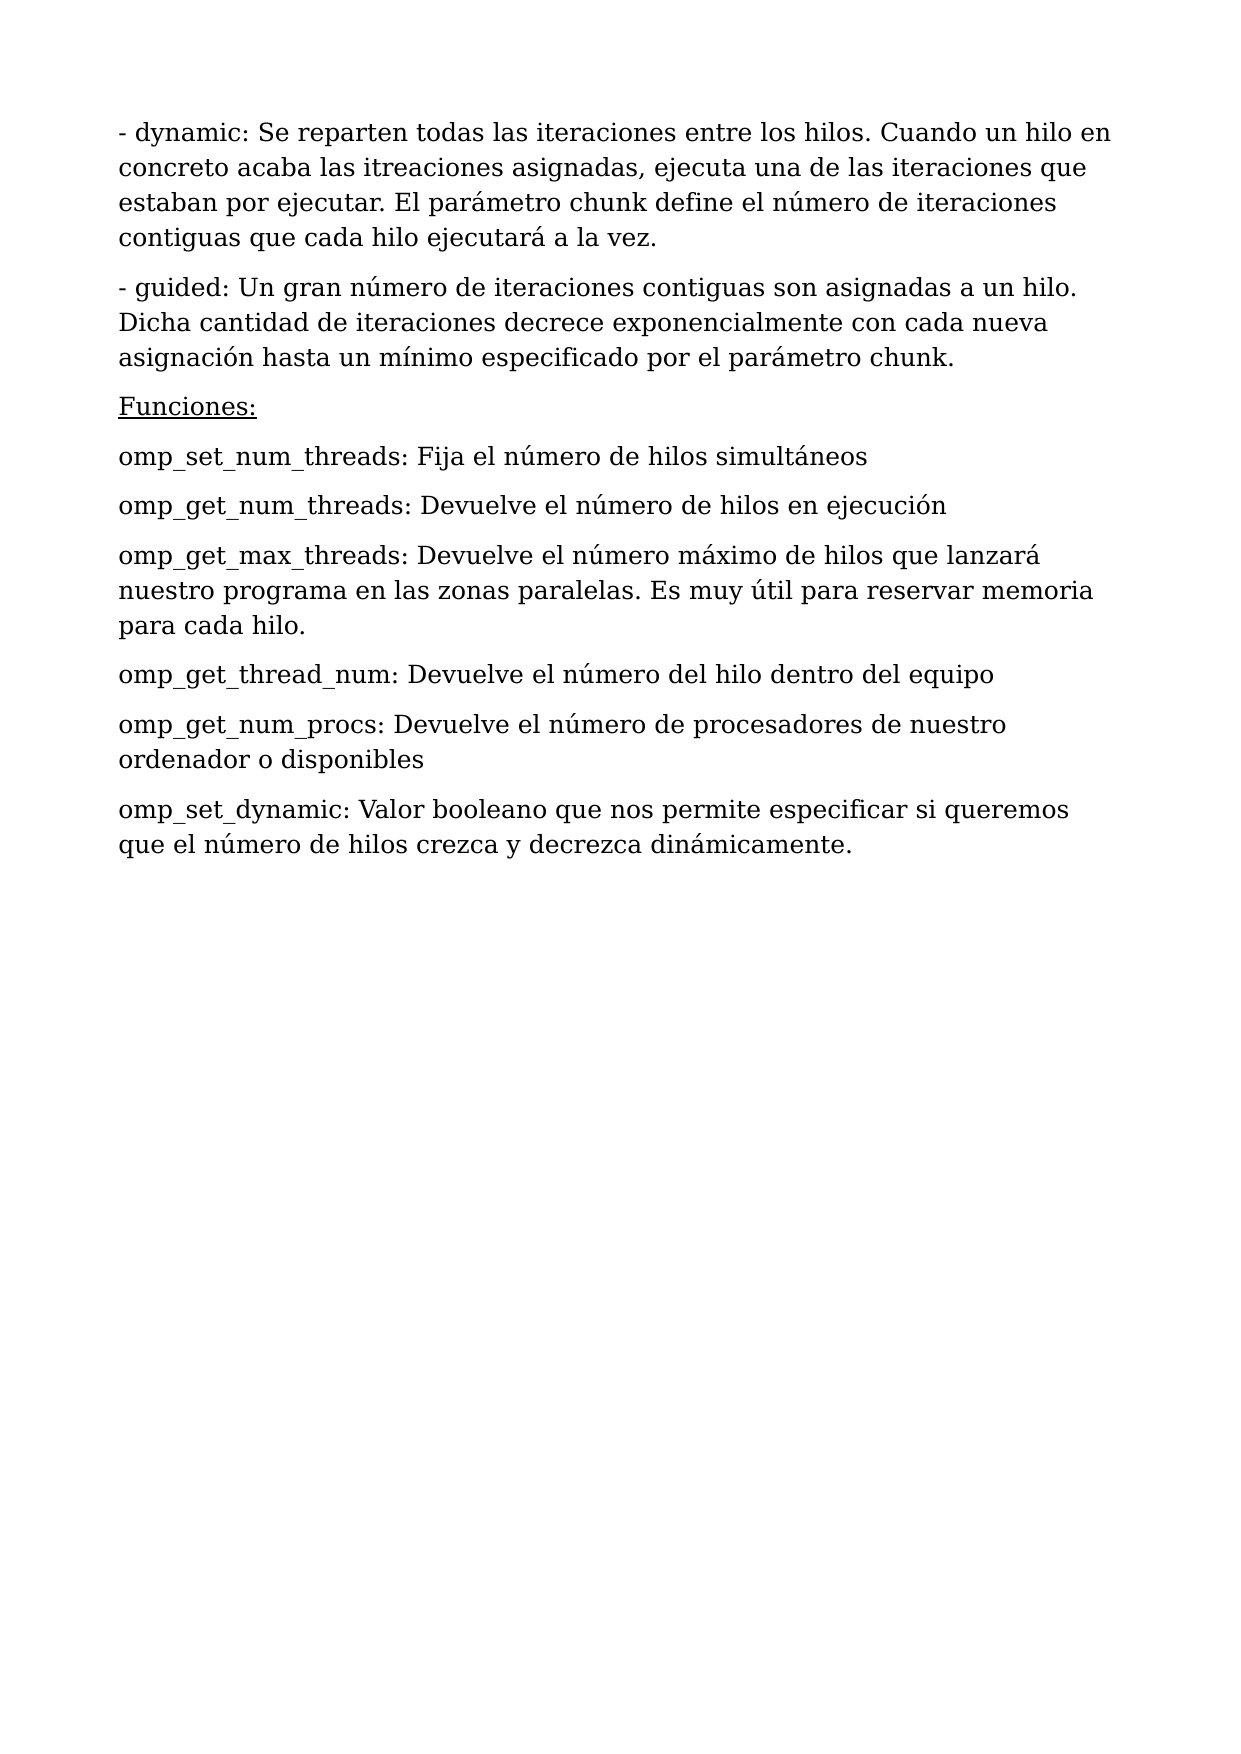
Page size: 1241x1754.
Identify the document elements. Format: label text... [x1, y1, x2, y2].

text omp_get_thread_num: Devuelve el número del hilo dentro del equipo [118, 661, 1122, 690]
text omp_get_num_threads: Devuelve el número de hilos en ejecución [118, 491, 1122, 521]
text - dynamic: Se reparten todas las iteraciones entre los hilos. Cuando un hilo en concreto acaba las itreaciones asignadas, ejecuta una de las iteraciones que estaban por ejecutar. El parámetro chunk define el número de iteraciones contiguas que cada hilo ejecutará a la vez. [118, 118, 1122, 252]
text omp_set_dynamic: Valor booleano que nos permite especificar si queremos que el número de hilos crezca y decrezca dinámicamente. [118, 795, 1122, 859]
text Funciones: [118, 392, 1122, 421]
text omp_get_max_threads: Devuelve el número máximo de hilos que lanzará nuestro programa en las zonas paralelas. Es muy útil para reservar memoria para cada hilo. [118, 541, 1122, 640]
text - guided: Un gran número de iteraciones contiguas son asignadas a un hilo. Dicha cantidad de iteraciones decrece exponencialmente con cada nueva asignación hasta un mínimo especificado por el parámetro chunk. [118, 273, 1122, 372]
text omp_get_num_procs: Devuelve el número de procesadores de nuestro ordenador o disponibles [118, 710, 1122, 774]
text omp_set_num_threads: Fija el número de hilos simultáneos [118, 442, 1122, 471]
